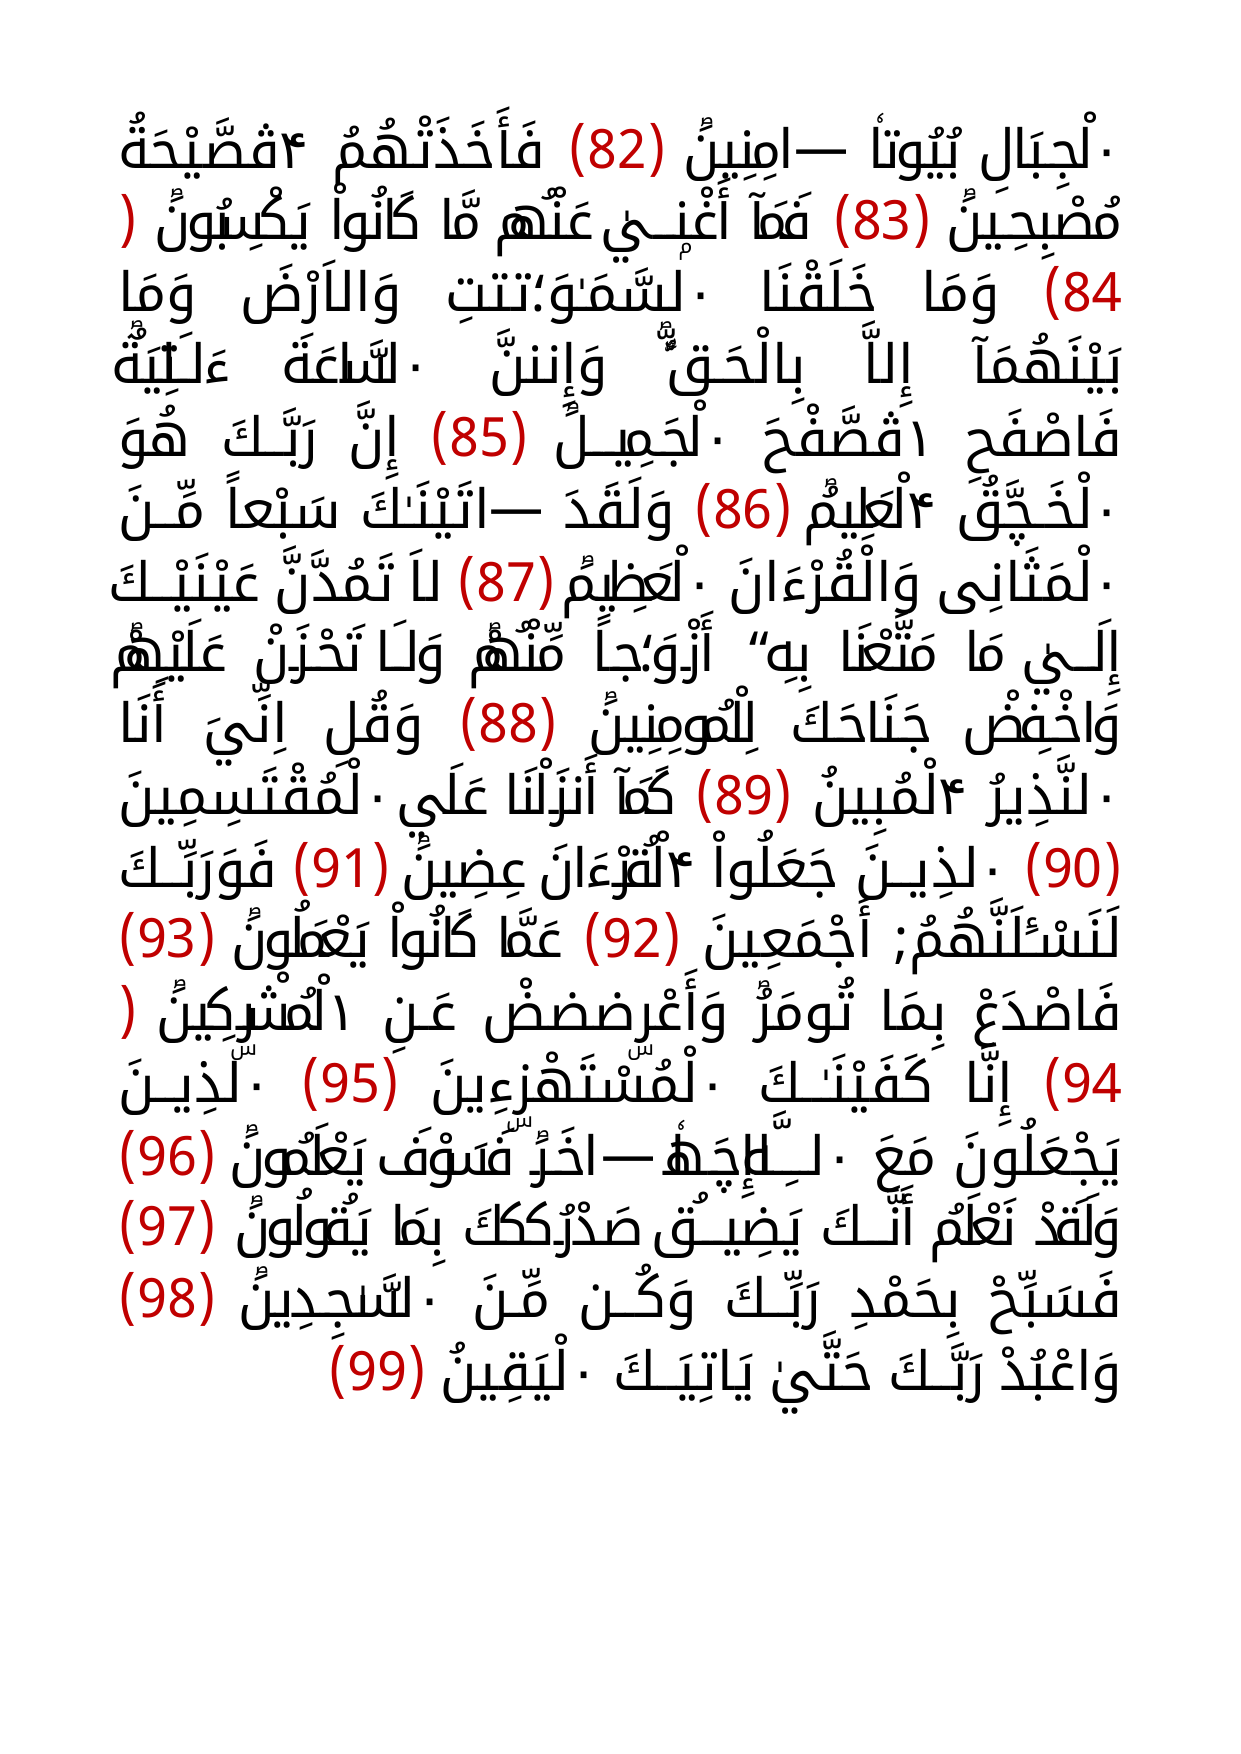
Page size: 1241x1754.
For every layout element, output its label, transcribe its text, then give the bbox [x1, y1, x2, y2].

text ¤ بِسْمِ ۱للَّهِ ۱لرَّحْمَـٰنِ ۱لرَّحِيمِ أَلَٓرۭؐ تِلْكَ ءَايَـٰتُ ۴لْكِتَـٰبِ وَقُرْءَانٍ مُّبِينٍؐ (1) رُّبَمَا يَوَدُّ ۴لذِيــنَ كَفَرُواْ لَوْ كَانُواْ مُسْلِمِينَؐ (2) ذَرْهُمْ يَاكُلُواْ وَيَتَمَتَّعُواْ وَيُلْهِهِمُ ۴لاَمَلُؐ فَسَوْفَ يَعْلَمُونَؐ (3) وَمَآ أَهْلَكْنَا مِن قَرْيَةٖ اِلاَّ وَلَهَا كِتَابٌ مَّعْلُومٌؐ (4) مَّا تَسْبِقُ مِنُ ۷مَّةٖ اَجَلَهَا وَمَا يَسْتَـٰخِرُونَؐ (5) وَقَالُواْ يَـٰٓأَيُّهَا ۰ﻟ﮲ نُزّۣلَ عَلَيْهِ ۱لذِّكْرُ إِنَّكَ ڤَمَجْنُونٌ (6) لَّوْ مَا تَاتِينَا بِالْمَلَئِكَةِ إِن كُنــتَ مِــنَ ۰لصَّـٰدِقِينَؐ (7) مَا تَنَزَّلُ ۴لْمَلَئِكَةُ إِلاَّ بِالْحَـقﱢّؐ وَمَا كَانُوٓاْ إِذاً مُّنظَرۣينَؐ (8) إِنَّا نَحْنُ نَزَّلْنَا ۰لذِّكْرَؐ وَإِنَّا لَهُ„ لَحَـٰفِظُونَؐ (9) وَلَقَدَ اَرْسَلْنَا مِن قَبْلِــكَ فِى شِيَعِ ۱لاَوَّلِينَؐ (10) وَمَا يَاتِيهِم مِّن رَّسُولٖ اِلاَّ كَانُواْ بِهِ” يَسْتَهْزۣءُونَؐ (11) كَذَ؛لِــكَ نَسْلُكُهُ„ فِى قُلُوبِ ۱ڤْمُجْرۣمِينَ (12) لاَ يُومِنُونَ بِهِ” وَقَدْ خَلَــتْ سُنَّةُ ۴لاَوَّلِينَؐ (13) وَلَوْ فَتَحْنَا عَلَيْهِم بَاباً مِّــنَ ۰لسَّمَآءِ فَظَلُّواْ فِيهِ يَعْرُجُونَ (14) لَقَالُوٓاْ إِنَّمَا سُكِّرَتتتَ اَبْصَـٰرُنَا بَلْ نَحْنُ قَوْمٌ مَّسْحُورُونَؐ (15) وَلَقَدْ جَعَلْنَا فِى ۱لسَّمَآءِ بُرُوجاً وَزَيَّنَّـٰهَا لِلنَّـٰظِرۣينَ (16) وَحَفِظْنَـٰهَا مِن كُلِّ شَيْطَـٰنٍ رَّجِيمٖ (17) اِلاَّ مَـنِ 'سْتَرَقَ ۰لسَّمْعَ فَأَتْبَعَهُ„ شِهَابٌ مُّبِينٌؐ (18) وَالاَرْضضضَ مَدَدْنَـٰهَا وَأَلْقَيْنَا فِيهَا رَوَ؛سِيَ وَأَنۢبَتْنَا فِيهَا مِــن كُلِّ شَيْءٍ مَّوْزُونٍ (19) وَجَعَلْنَا لَكُمْ فِيهَا مَعَـٰيِشَؐ وَمَن لَّسْتُمْ لَهُ„ بِرَ؛زۣقِينَؐ (20) وَإِن مِّن شَيْءٖ اِلاَّ عِندَنَا خَزَآئِنُهُؐ„ وَمَا نُنَزّۣلُهُ; إِلاَّ بِقَدَرٍ مَّعْلُومٍؐ (21) ® وَأَرْسَلْنَا ۰لرّۣيَـٰحَ لَوَ؛قِحَ فَأَنزَلْنَا مِــنَ ۰لسَّمَآءِ مَآءً فَأَسْقَيْنَـٰكُمُوهُ وَمَآ أَنتُمْ لَهُ„ بِخَـٰزۣنِينَؐ (22) وَإِنَّا ڤَنَحْنُ نُحْىِ” وَنُمِيــتُ وَنَحْنُ ۴لْوَ؛رۣثُونَؐ (23) وَلَقَدْ عَلِمْنَا ۰لْمُسْتَقْدِمِيــنَ مِنكُمْ وَلَقَدْ عَلِمْنَا ۰ڤْمُسْتَـٰخِرۣينَؐ (24) وَإِنَّ رَبَّــكَ هُوَ يَحْشُرُهُمُؐ; إِنَّهُ„ حَكِيم٘ عَلِيمٌؐ (25) وَلَقَدْ خَلَقْنَا ۰لِانسَـٰــنَ مِن صَلْصَـٰلٍ مِّنْ حَمَإٍ مَّسْنُونٍؐ (26) وَالْجَآنَّ خَلَقْنَـٰهُ مِــن قَبْلُ مِن نّۭارۣ ۱لسَّمُومِؐ (27) وَإِذْ قَالَ رَبُّــكَ لِلْمَلَئِكَةِ إِنِّى خَـٰلِقٛ بَشَراً مِّــن صَلْصَـٰلٍ مِّنْ حَمَإٍ مَّسْنُونٍ (28) فَإِذَا سَوَّيْتُهُ„ وَنَفَخْــتُ فِيهِ مِن رُّوحِى فَقَعُواْ لَهُ„ سَـٰجِدِينَؐ (29) فَسَجَدَ ۰لْمَلَئِكَةُ كُلُّهُمُ; أَجْمَعُونَ (30) إِلٓاَّ إِبْلِيسَ أَبۭيٰٓ أَنْ يَّكُونَ مَعَ ۰لسَّـٰجِدِينَؐ (31) قَالَ يَـٰٓإِبْلِيــسُ مَا لَكَ أَلاَّ تَكُونَ مَعَ ۰ڤسَّـٰجِدِينَؐ (32) قَالَ لَمَ اَكُــن لَأِّسْجُدَ لِبَشَر۫ خَلَقْتَهُ„ مِــن صَلْصَـٰلٍ مِّــنْ حَمَإٍ مَّسْنُونٍؐ (33) قَالَ فَاخْرُجْ مِنْهَا فَإِنَّكَ رَجِيمٌ (34) وَإِنَّ عَلَيْــكَ ۰للَّعْنَةَ إِلَيٰ يَوْمِ ۱لدِّينِؐ (35) قَالَ رَبِّ فَأَنظِرْنِىٓ إِلَيٰ يَوْمِ يُبْعَثُونَؐ (36) قَالَ فَإِنَّــكَ مِــنَ ۰لْمُنظَرۣينَ (37) إِلَيٰ يَوْمِ ۱لْوَقْــتِ ۱لْمَعْلُومِؐ (38) قَالَ رَبببِّ بِمَآ أَغْوَيْتَنِى لُءَزَيِّنَــنَّ لَهُمْ فِى ۱لاَرْضِ وَلُءَغْوۣيَنَّهُمُ; أَجْمَعِينَ (39) إِلاَّ عِبَادَكككَ مِنْهُمُ ۴ڤْمُخْلَصِينَؐ (40) قَالَ هَـٰذَا صِرَ؛ط٘ عَلَــيَّ مُسْتَقِيم٘ؐ (41) اِنننَّ عِبَادِى لَيْــسَ لَــكَ عَلَيْهِمْ سُلْطَـٰــن٘ اِلاَّ مَـنِ 'تَّبَعَكَ مِنَ ۰لْغَاوۣينَؐ (42) وَإِنَّ جَهَنَّمَ لَمَوْعِدُهُمُ; أَجْمَعِينَ (43) لَهَا سَبْعَةُ أَبْوَ؛بببٍؐ لِّكُـلِّ بَابٍ مِّنْهُمْ جُزْءٌ مَّقْسُوم٘ؐ (44) اِنَّ ۰لْمُتَّقِيــنَ فِى جَنَّـٰــتٍ وَعُيُونٖ (45) ۶دْخُلُوهَا بِسَچَمٖ —امِنِينَؐ (46) وَنَزَعْنَا مَا فِى صُدُورۣهِم مِّنْ غِــ۫لّؐ اِخْوَ؛ناٗ عَلَيٰ سُرُرٍ مُّتَقَـٰبِلِينَؐ (47) لاَ يَمَسُّهُمْ فِيهَا نَصَبٌؐ وَمَا هُم مِّنْهَا بِمُخْرَجِينَؐ (48) © نَبِّىْٔ عِبَادِيَ أَنِّــيَ أَنَا ۰لْغَفُورُ ۴لرَّحِيمُ (49) وَأَنَّ عَذَابِى هُوَ ۰لْعَذَابُ ۴لاَلِيمُؐ (50) وَنَبِّيؔهُمْ عَــن ضَيْفِ إِبْرَ؛هِيمَ (51) إِذْ دَخَلُواْ عَلَيْهِ فَقَالُواْ سَچَماًؐ قَالَ إِنَّا مِنكُمْ وَجِلُونَؐ (52) قَالُواْ لاَ تَوْجَـلِ اِنَّا نُبَشِّرُكَ بِغُچَمٖ عَلِيمٍؐ (53) قَالَ أَبَشَّرْتُمُونِى عَلَيٰٓ أَن مَّسَّنِــيَ ۰لْكِبَرُ فَبِمَ تُبَشِّرُونِؐ (54) قَالُواْ بَشَّرْنَـٰكَ بِالْحَقِّ فَلاَ تَكُن مِّنَ ۰لْقَـٰنِطِينَؐ (55) قَالَ وَمَنْ يَّقْنَطُ مِن رَّحْمَةِ رَبِّهِ“ إِلاَّ ۰لضَّآلُّونَؐ (56) قَالَ فَمَا خَطْبُكُمُ; أَيُّهَا ۰لْمُرْسَلُونَؐ (57) قَالُوٓاْ إِنَّآ ٱُرْسِلْنَآ إِلَيٰ قَوْمٍ مُّجْرۣمِينَ (58) إِلٓاَّ ءَالَ لُوطٖؐ اِنَّا ڤَمُنَجُّوهُمُ; أَجْمَعِينَ (59) إِلاَّ "مْرَأَتَهُ„ قَدَّرْنَآ إِنَّهَا لَمِــنَ ۰لْغَـٰبِـرۣينَؐ (60) فَلَمَّا جَآءَ .الَ لُوطٖ ۱لْمُرْسَلُونَ (61) قَالَ إِنَّكُمْ قَوْمٌ مُّنكَرُونَؐ (62) قَالُواْ بَلْ جِيؔنَـٰــكَ بِمَا كَانُواْ فِيهِ يَمْتَرُونَ (63) وَأَتَيْنَـٰــكَ بِالْحَقِّ وَإِنَّا لَصَـٰدِقُونَؐ (64) فَاسْرۣ بِأَهْلِــكَ بِقِطْعٍ مِّنَ ۰ليْلِ وَاتَّبِعَ اَدْبَـٰرَهُمْ وَلاَ يَلْتَفِتْ مِنكُمُ; أَحَدٌ وَامْضُواْ حَيْــثُ تُومَرُونَؐ (65) وَقَضَيْنَآ إِلَيْهِ ذَ؛لِــكَ ۰لاَمْرَ أَنَّ دَابِرَ هَـٰٓؤُلآَءِ مَقْطُوعٌ مُّصْبِحِينَؐ (66) وَجَآءَ اهْــلُ ۴لْمَدِينَةِ يَسْتَبْشِرُونَؐ (67) قَالَ إِنَّ هَـٰٓؤُلآَءِ ضَيْفِى فَلاَ تَفْضَحُونِؐ (68) وَاتَّقُواْ ۴للَّهَ وَلاَ تُخْزُونِؐ (69) قَالُوٓاْ أَوَلَمْ نَنْهَكَ عَنِ ۱لْعَـٰلَمِينَؐ (70) قَالَ هَـٰٓؤُلآَءِ بَنَاتِيَ إِن كُنتُمْ فَـٰعِلِينَؐ (71) لَعَمْرُكككَ إِنَّهُمْ لَفِى سَكْرَتِهِمْ يَعْمَهُونَؐ (72) فَأَخَذَتْهُمُ ۴ڤصَّيْحَةُ مُشْرۣقِينَ (73) فَجَعَلْنَا عَـٰلِيَهَا سَافِلَهَا وَأَمْطَرْنَا عَلَيْهِمْ حِجَارَةً مِّــن سِجِّيــ۫لؐ (74) اِنَّ فِى ذَ؛لِكَ ءَلاَيَـٰتٍ لِّلْمُتَوَسِّمِينَؐ (75) وَإِنَّهَا لَبِسَبِيلٍ مُّقِيمٖؐ (76) اِنننَّ فِى ذَ؛لِــكَ ءَلاَيَةً لِّلْمُومِنِينَؐ (77) ® وَإِن كَانننَ أَصْحَـٰــبُ ۴لاَيْكَةِ لَظَـٰلِمِينَؐ (78) فَانتَقَمْنَا مِنْهُمْؐ وَإِنَّهُمَا لَبِإِمَامٍ مُّبِينٍؐ (79) وَلَقَدْ كَذَّبَ أَصْحَـٰــبُ ۴لْحِجْرۣ ۱لْمُرْسَلِينَؐ (80) وَءَاتَيْنَـٰهُمُ; ءَايَـٰتِنَا فَكَانُواْ عَنْهَا مُعْرۣضِينَؐ (81) وَكَانُواْ يَنْحِتُونَ مِنَ ۰لْجِبَالِ بُيُوتاٗ —امِنِينَؐ (82) فَأَخَذَتْهُمُ ۴ڤصَّيْحَةُ مُصْبِحِينَؐ (83) فَمَآ أَغْنۭــيٰ عَنْهُم مَّا كَانُواْ يَكْسِبُونَؐ (84) وَمَا خَلَقْنَا ۰لسَّمَـٰوَ؛تتتِ وَالاَرْضَ وَمَا بَيْنَهُمَآ إِلاَّ بِالْحَـقﱢّؐ وَإِنننَّ ۰لسَّاعَةَ ءَلاَتِيَةٌؐ فَاصْفَحِ ۱ڤصَّفْحَ ۰لْجَمِيــلَؐ (85) إِنَّ رَبَّــكَ هُوَ ۰لْخَـچَّقُ ۴لْعَلِيمُؐ (86) وَلَقَدَ —اتَيْنَـٰكَ سَبْعاً مِّــنَ ۰لْمَثَانِى وَالْقُرْءَانَ ۰لْعَظِيمَؐ (87) لاَ تَمُدَّنَّ عَيْنَيْــكَ إِلَــيٰ مَا مَتَّعْنَا بِهِ“ أَزْوَ؛جاً مِّنْهُمْؐ وَلاَ تَحْزَنْ عَلَيْهِمْؐ وَاخْفِضْ جَنَاحَكَ لِلْمُومِنِينَؐ (88) وَقُلِ اِنِّيَ أَنَا ۰لنَّذِيرُ ۴لْمُبِينُ (89) كَمَآ أَنزَلْنَا عَلَي ۰لْمُقْتَسِمِينَ (90) ۰لذِيــنَ جَعَلُواْ ۴لْقُرْءَانَ عِضِينَؐ (91) فَوَرَبِّــكَ لَنَسْـَٔلَنَّهُمُ; أَجْمَعِينَ (92) عَمَّا كَانُواْ يَعْمَلُونَؐ (93) فَاصْدَعْ بِمَا تُومَرُؐ وَأَعْرۣضضضْ عَـنِ ۱لْمُشْرۣكِينَؐ (94) إِنَّا كَفَيْنَـٰــكَ ۰لْمُسْتَهْزۣءِينَ (95) ۰لذِيــنَ يَجْعَلُونَ مَعَ ۰للَّهِ إِچَهاٗ —اخَرَؐ فَسَوْفَ يَعْلَمُونَؐ (96) وَلَقَدْ نَعْلَمُ أَنَّــكَ يَضِيــقُ صَدْرُكككَ بِمَا يَقُولُونَؐ (97) فَسَبِّحْ بِحَمْدِ رَبِّــكَ وَكُــن مِّـنَ ۰لسَّـٰجِدِينَؐ (98) وَاعْبُدْ رَبَّــكَ حَتَّيٰ يَاتِيَــكَ ۰لْيَقِينُ (99) [118, 118, 1122, 1412]
